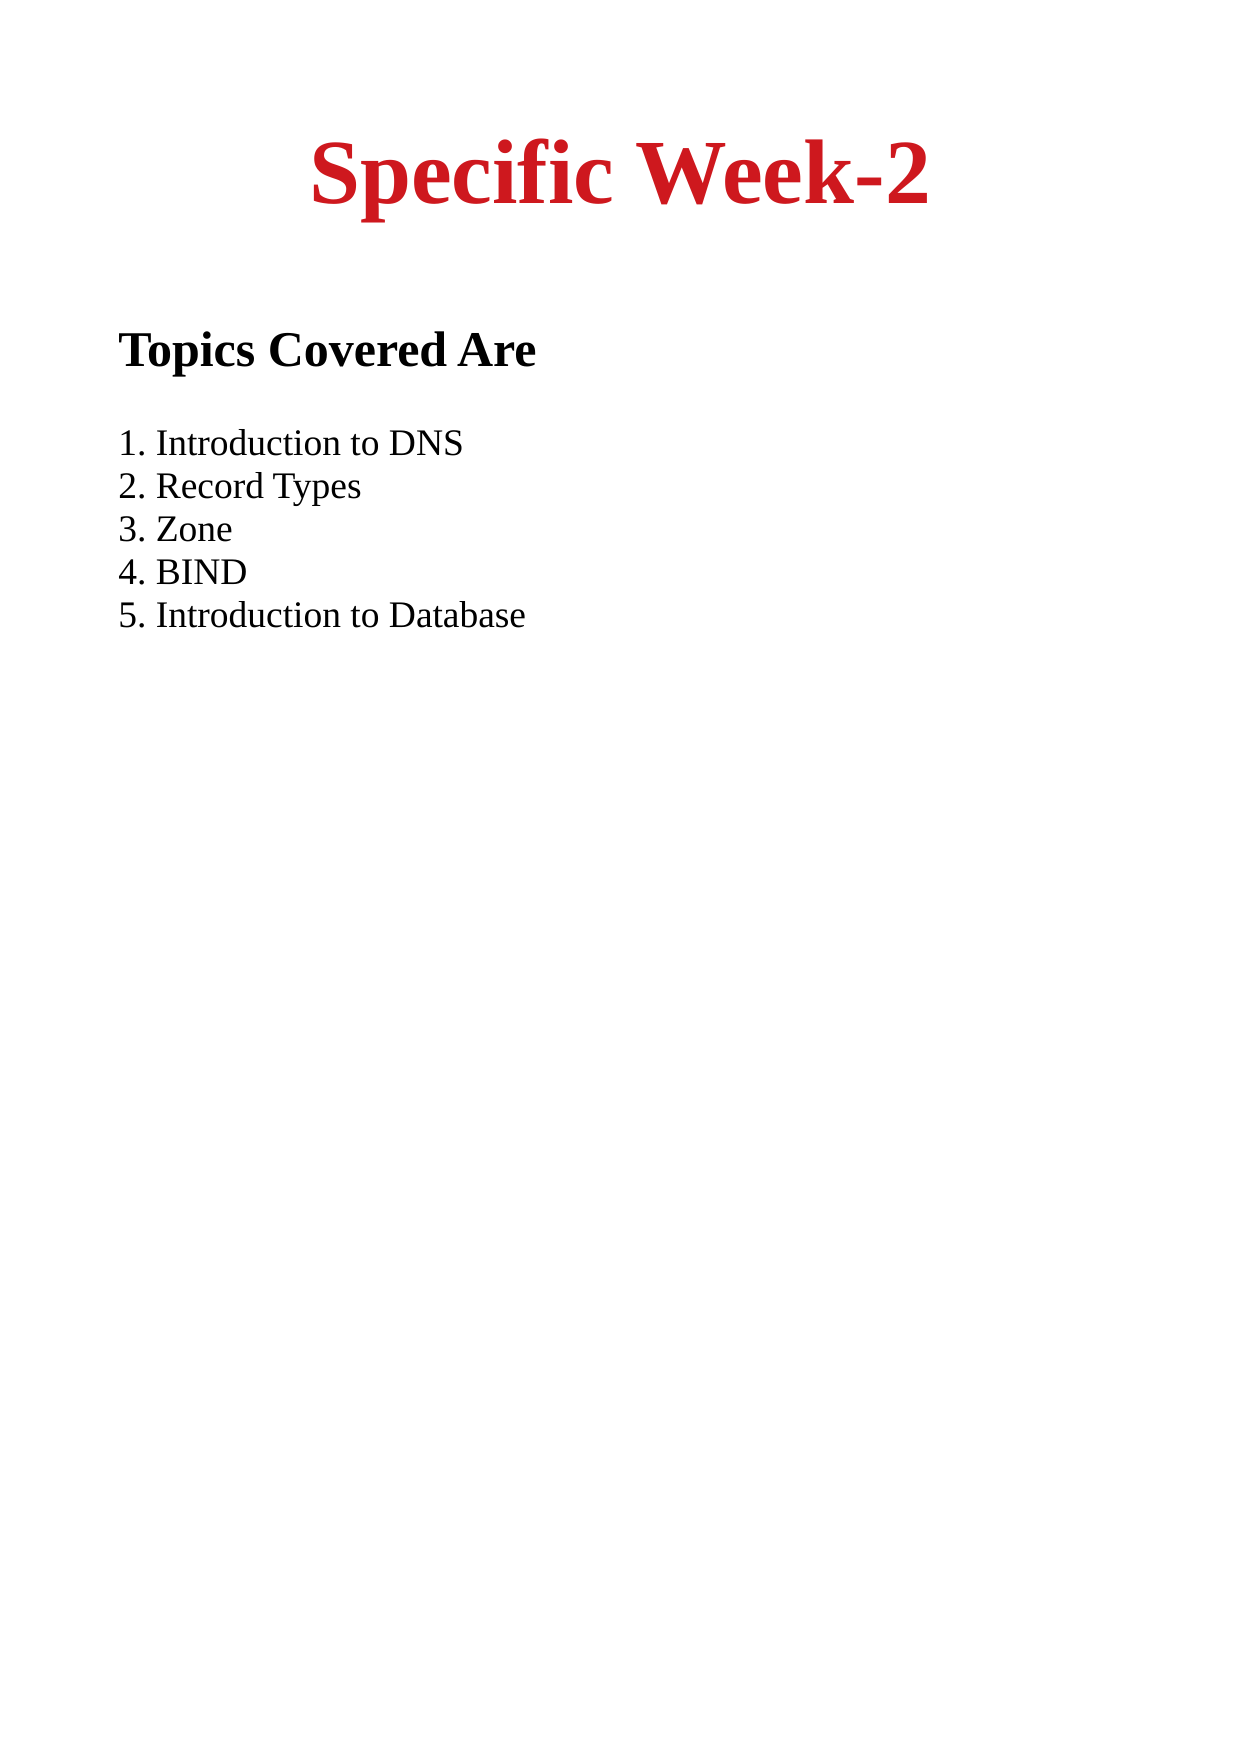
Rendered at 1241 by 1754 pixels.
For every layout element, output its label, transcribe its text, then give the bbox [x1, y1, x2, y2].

text 1. Introduction to DNS [118, 420, 1122, 463]
text Topics Covered Are [118, 319, 1122, 377]
text 5. Introduction to Database [118, 592, 1122, 636]
text 4. BIND [118, 549, 1122, 592]
text 2. Record Types [118, 463, 1122, 506]
text 3. Zone [118, 506, 1122, 549]
text Specific Week-2 [118, 118, 1122, 223]
